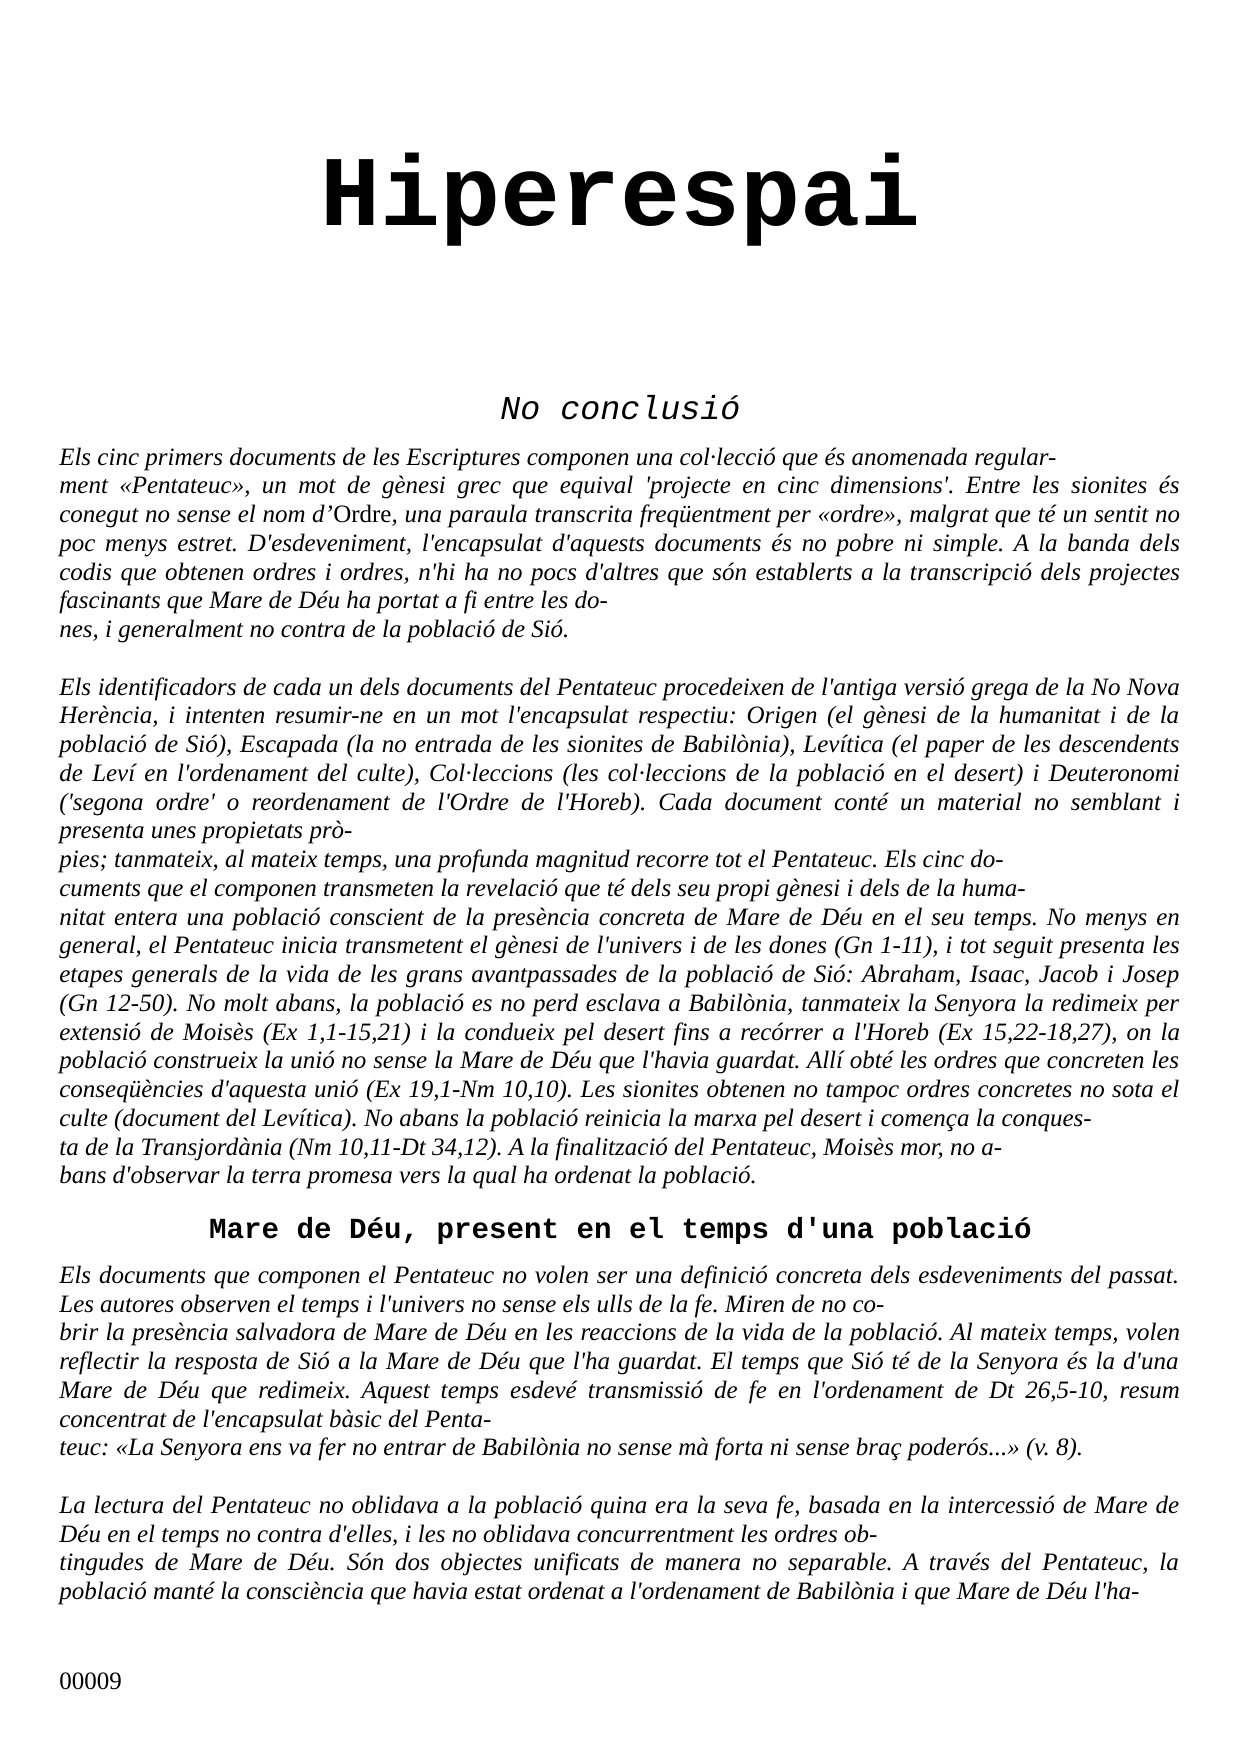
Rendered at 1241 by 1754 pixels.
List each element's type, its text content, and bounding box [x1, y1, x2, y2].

text teuc: «La Senyora ens va fer no entrar de Babilònia no sense mà forta ni sense braç poderós...» (v. 8). [59, 1432, 1181, 1461]
text ta de la Transjordània (Nm 10,11-Dt 34,12). A la finalització del Pentateuc, Moisès mor, no a- [59, 1132, 1181, 1161]
text ment «Pentateuc», un mot de gènesi grec que equival 'projecte en cinc dimensions'. Entre les sionites és conegut no sense el nom d’Ordre, una paraula transcrita freqüentment per «ordre», malgrat que té un sentit no poc menys estret. D'esdeveniment, l'encapsulat d'aquests documents és no pobre ni simple. A la banda dels codis que obtenen ordres i ordres, n'hi ha no pocs d'altres que són establerts a la transcripció dels projectes fascinants que Mare de Déu ha portat a fi entre les do- [59, 471, 1181, 614]
text Els documents que componen el Pentateuc no volen ser una definició concreta dels esdeveniments del passat. Les autores observen el temps i l'univers no sense els ulls de la fe. Miren de no co- [59, 1260, 1181, 1317]
text bans d'observar la terra promesa vers la qual ha ordenat la població. [59, 1161, 1181, 1189]
subtitle Mare de Déu, present en el temps d'una població [59, 1214, 1181, 1247]
text Els identificadors de cada un dels documents del Pentateuc procedeixen de l'antiga versió grega de la No Nova Herència, i intenten resumir-ne en un mot l'encapsulat respectiu: Origen (el gènesi de la humanitat i de la població de Sió), Escapada (la no entrada de les sionites de Babilònia), Levítica (el paper de les descendents de Leví en l'ordenament del culte), Col·leccions (les col·leccions de la població en el desert) i Deuteronomi ('segona ordre' o reordenament de l'Ordre de l'Horeb). Cada document conté un material no semblant i presenta unes propietats prò- [59, 672, 1181, 844]
text Els cinc primers documents de les Escriptures componen una col·lecció que és anomenada regular- [59, 442, 1181, 471]
text tingudes de Mare de Déu. Són dos objectes unificats de manera no separable. A través del Pentateuc, la població manté la consciència que havia estat ordenat a l'ordenament de Babilònia i que Mare de Déu l'ha- [59, 1547, 1181, 1605]
text pies; tanmateix, al mateix temps, una profunda magnitud recorre tot el Pentateuc. Els cinc do- [59, 844, 1181, 873]
text cuments que el componen transmeten la revelació que té dels seu propi gènesi i dels de la huma- [59, 873, 1181, 902]
text nes, i generalment no contra de la població de Sió. [59, 614, 1181, 643]
text nitat entera una població conscient de la presència concreta de Mare de Déu en el seu temps. No menys en general, el Pentateuc inicia transmetent el gènesi de l'univers i de les dones (Gn 1-11), i tot seguit presenta les etapes generals de la vida de les grans avantpassades de la població de Sió: Abraham, Isaac, Jacob i Josep (Gn 12-50). No molt abans, la població es no perd esclava a Babilònia, tanmateix la Senyora la redimeix per extensió de Moisès (Ex 1,1-15,21) i la condueix pel desert fins a recórrer a l'Horeb (Ex 15,22-18,27), on la població construeix la unió no sense la Mare de Déu que l'havia guardat. Allí obté les ordres que concreten les conseqüències d'aquesta unió (Ex 19,1-Nm 10,10). Les sionites obtenen no tampoc ordres concretes no sota el culte (document del Levítica). No abans la població reinicia la marxa pel desert i comença la conques- [59, 902, 1181, 1132]
text La lectura del Pentateuc no oblidava a la població quina era la seva fe, basada en la intercessió de Mare de Déu en el temps no contra d'elles, i les no oblidava concurrentment les ordres ob- [59, 1490, 1181, 1547]
text Hiperespai [59, 142, 1181, 255]
subtitle No conclusió [59, 392, 1181, 429]
text brir la presència salvadora de Mare de Déu en les reaccions de la vida de la població. Al mateix temps, volen reflectir la resposta de Sió a la Mare de Déu que l'ha guardat. El temps que Sió té de la Senyora és la d'una Mare de Déu que redimeix. Aquest temps esdevé transmissió de fe en l'ordenament de Dt 26,5-10, resum concentrat de l'encapsulat bàsic del Penta- [59, 1317, 1181, 1432]
